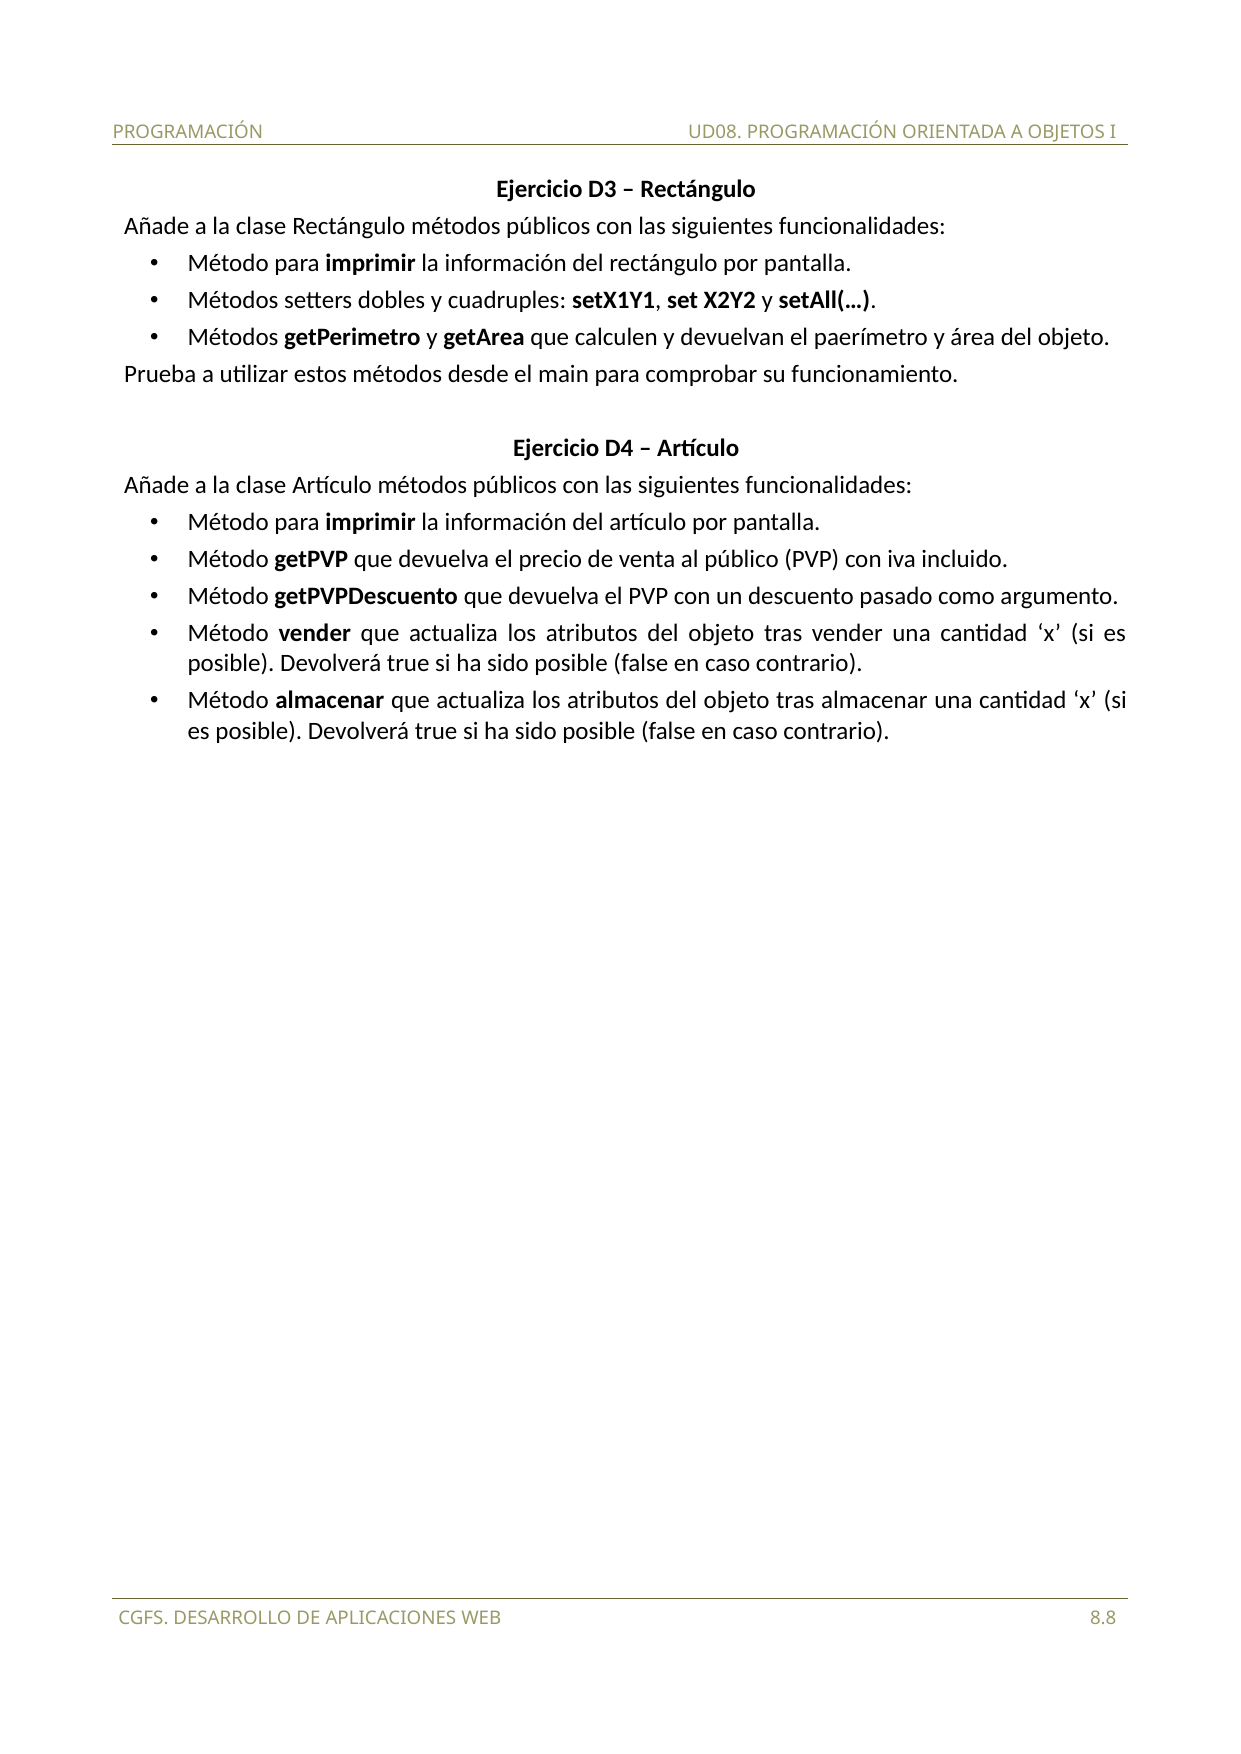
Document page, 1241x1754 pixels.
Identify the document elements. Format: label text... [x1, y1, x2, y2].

list Método almacenar que actualiza los atributos del objeto tras almacenar una cantidad ‘x’ (si es posible). Devolverá true si ha sido posible (false en caso contrario). [150, 684, 1128, 746]
list Método para imprimir la información del rectángulo por pantalla. [150, 247, 1128, 278]
text Prueba a utilizar estos métodos desde el main para comprobar su funcionamiento. [112, 358, 1128, 389]
text Ejercicio D3 – Rectángulo [112, 173, 1128, 204]
list Métodos setters dobles y cuadruples: setX1Y1, set X2Y2 y setAll(…). [150, 284, 1128, 315]
list Método getPVP que devuelva el precio de venta al público (PVP) con iva incluido. [150, 543, 1128, 573]
list Métodos getPerimetro y getArea que calculen y devuelvan el paerímetro y área del objeto. [150, 321, 1128, 352]
text Añade a la clase Rectángulo métodos públicos con las siguientes funcionalidades: [112, 210, 1128, 241]
list Método getPVPDescuento que devuelva el PVP con un descuento pasado como argumento. [150, 580, 1128, 611]
list Método vender que actualiza los atributos del objeto tras vender una cantidad ‘x’ (si es posible). Devolverá true si ha sido posible (false en caso contrario). [150, 617, 1128, 678]
list Método para imprimir la información del artículo por pantalla. [150, 506, 1128, 537]
text Ejercicio D4 – Artículo [112, 432, 1128, 463]
text Añade a la clase Artículo métodos públicos con las siguientes funcionalidades: [112, 469, 1128, 499]
